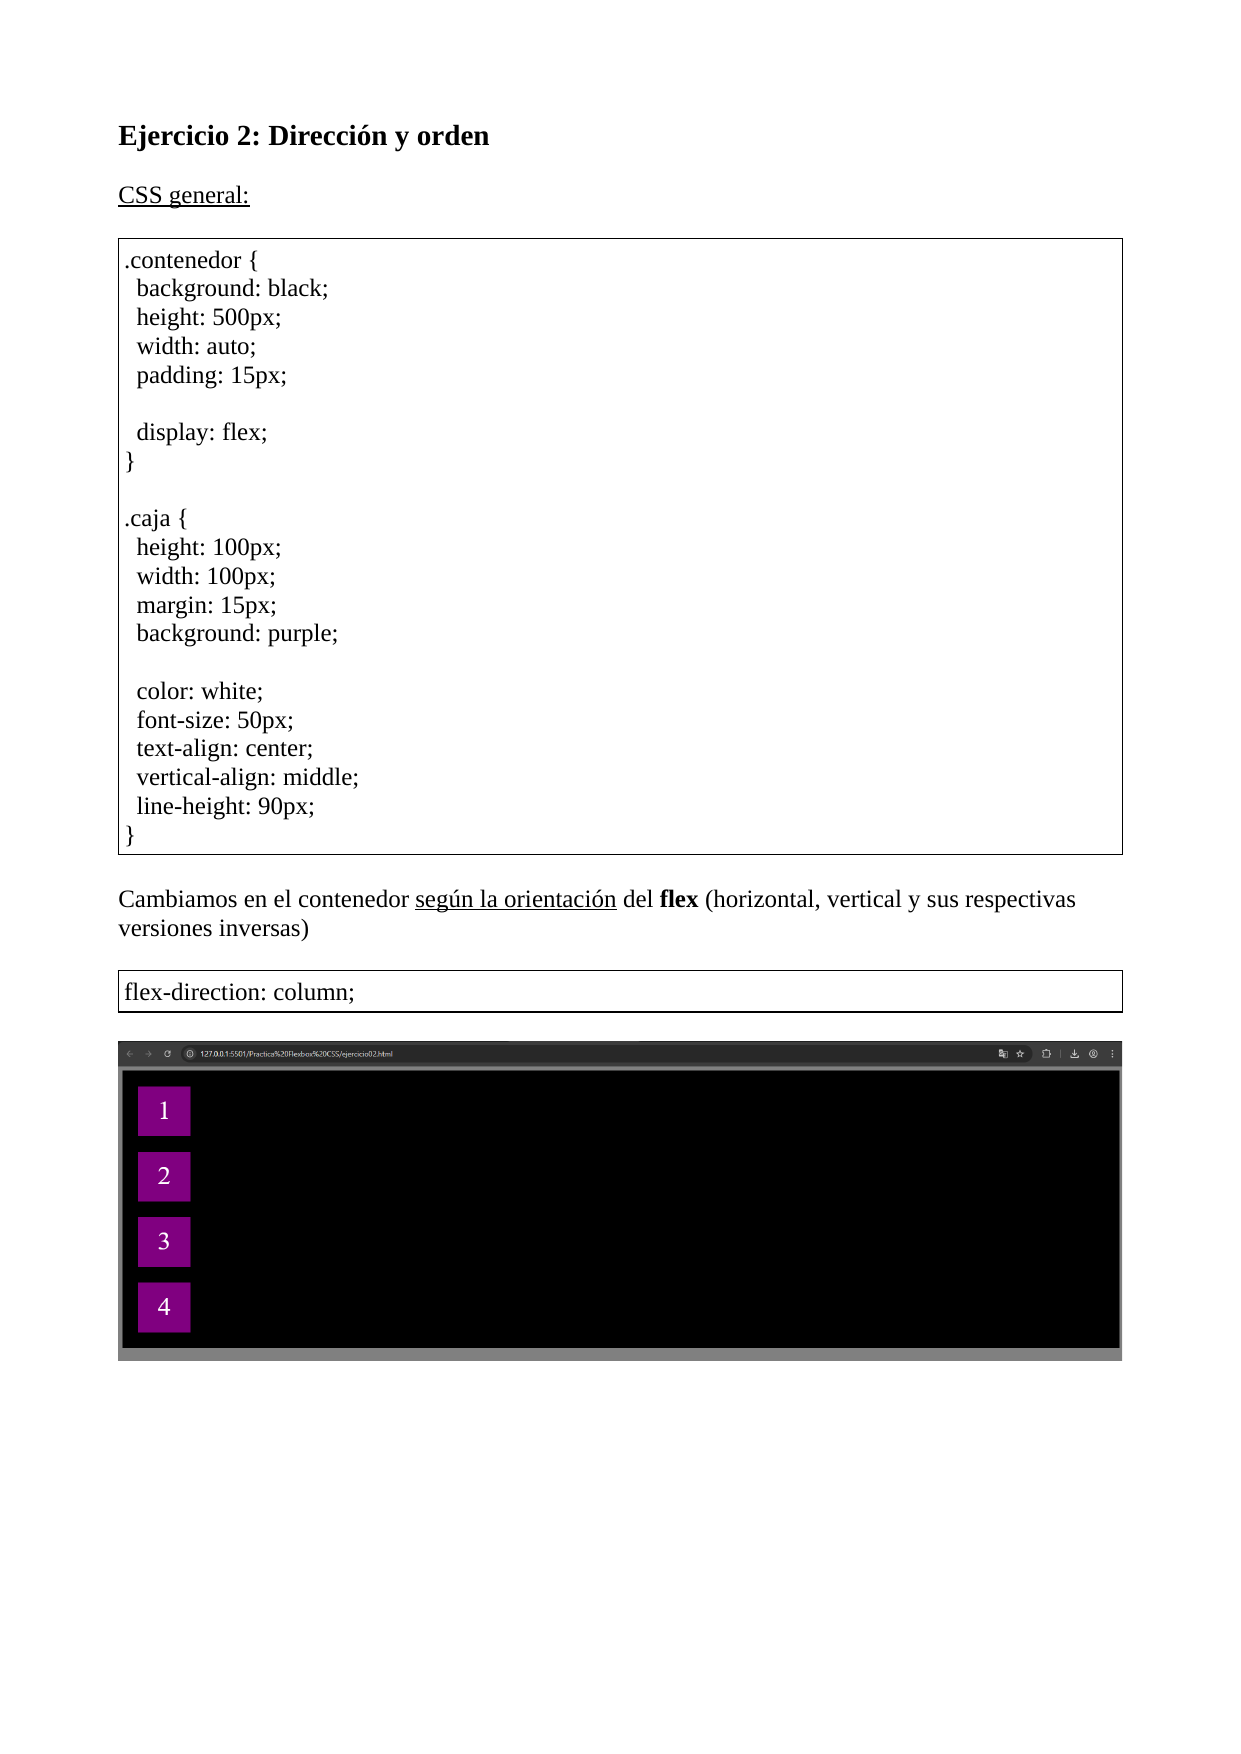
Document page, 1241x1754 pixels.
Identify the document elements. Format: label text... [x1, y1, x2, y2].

text Cambiamos en el contenedor según la orientación del flex (horizontal, vertical y sus respectivas versiones inversas) [118, 884, 1122, 941]
table_header .contenedor { background: black; height: 500px; width: auto; padding: 15px; display: flex; } .caja { height: 100px; width: 100px; margin: 15px; background: purple; color: white; font-size: 50px; text-align: center; vertical-align: middle; line-height: 90px; } [119, 239, 1122, 854]
text CSS general: [118, 180, 1122, 209]
picture [118, 1041, 1123, 1361]
table_header flex-direction: column; [119, 971, 1122, 1011]
text Ejercicio 2: Dirección y orden [118, 118, 1122, 152]
